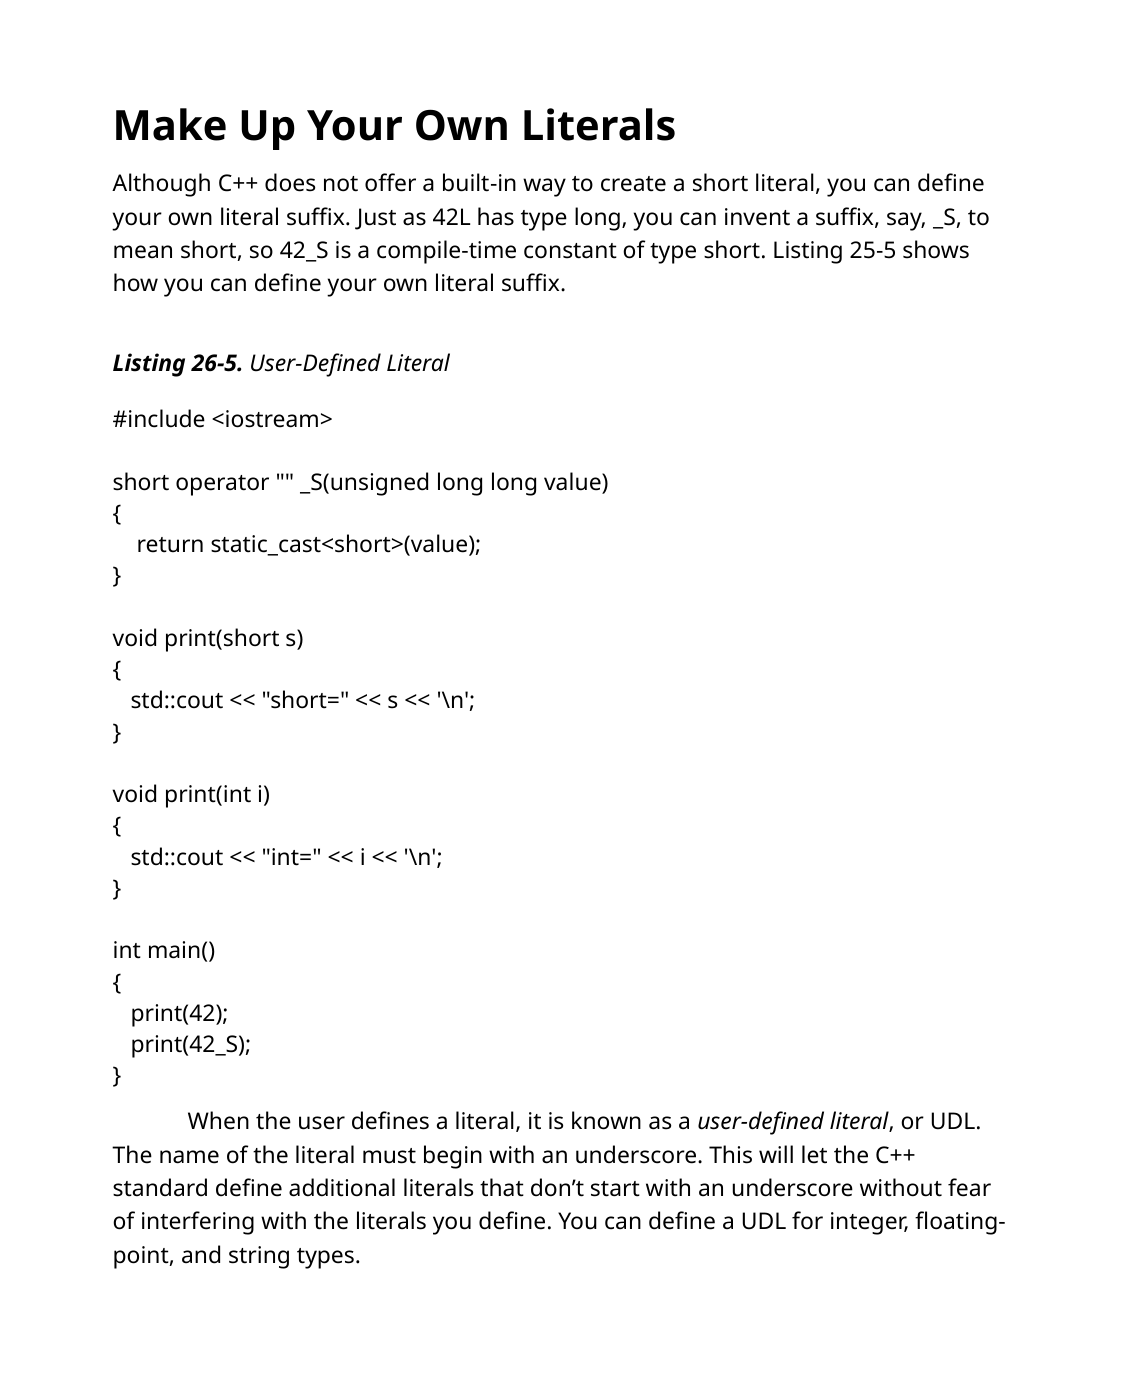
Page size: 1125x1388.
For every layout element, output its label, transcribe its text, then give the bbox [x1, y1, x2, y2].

text { [112, 653, 1012, 684]
text return static_cast<short>(value); [112, 528, 1012, 559]
text std::cout << "int=" << i << '\n'; [112, 841, 1012, 872]
subtitle Make Up Your Own Literals [112, 96, 1012, 153]
text } [112, 872, 1012, 903]
text } [112, 559, 1012, 591]
text int main() [112, 934, 1012, 966]
text void print(short s) [112, 622, 1012, 653]
text print(42); [112, 997, 1012, 1028]
text { [112, 966, 1012, 997]
text Although C++ does not offer a built-in way to create a short literal, you can define your own literal suffix. Just as 42L has type long, you can invent a suffix, say, _S, to mean short, so 42_S is a compile-time constant of type short. Listing 25-5 shows how you can define your own literal suffix. [112, 165, 1012, 298]
text } [112, 1059, 1012, 1091]
text { [112, 497, 1012, 528]
text #include <iostream> [112, 403, 1012, 434]
text When the user defines a literal, it is known as a user-defined literal, or UDL. The name of the literal must begin with an underscore. This will let the C++ standard define additional literals that don’t start with an underscore without fear of interfering with the literals you define. You can define a UDL for integer, floating-point, and string types. [112, 1103, 1012, 1270]
text { [112, 809, 1012, 841]
text } [112, 716, 1012, 747]
text std::cout << "short=" << s << '\n'; [112, 684, 1012, 716]
text print(42_S); [112, 1028, 1012, 1059]
text Listing 26-5. User-Defined Literal [112, 346, 1012, 378]
text short operator "" _S(unsigned long long value) [112, 466, 1012, 497]
text void print(int i) [112, 778, 1012, 809]
